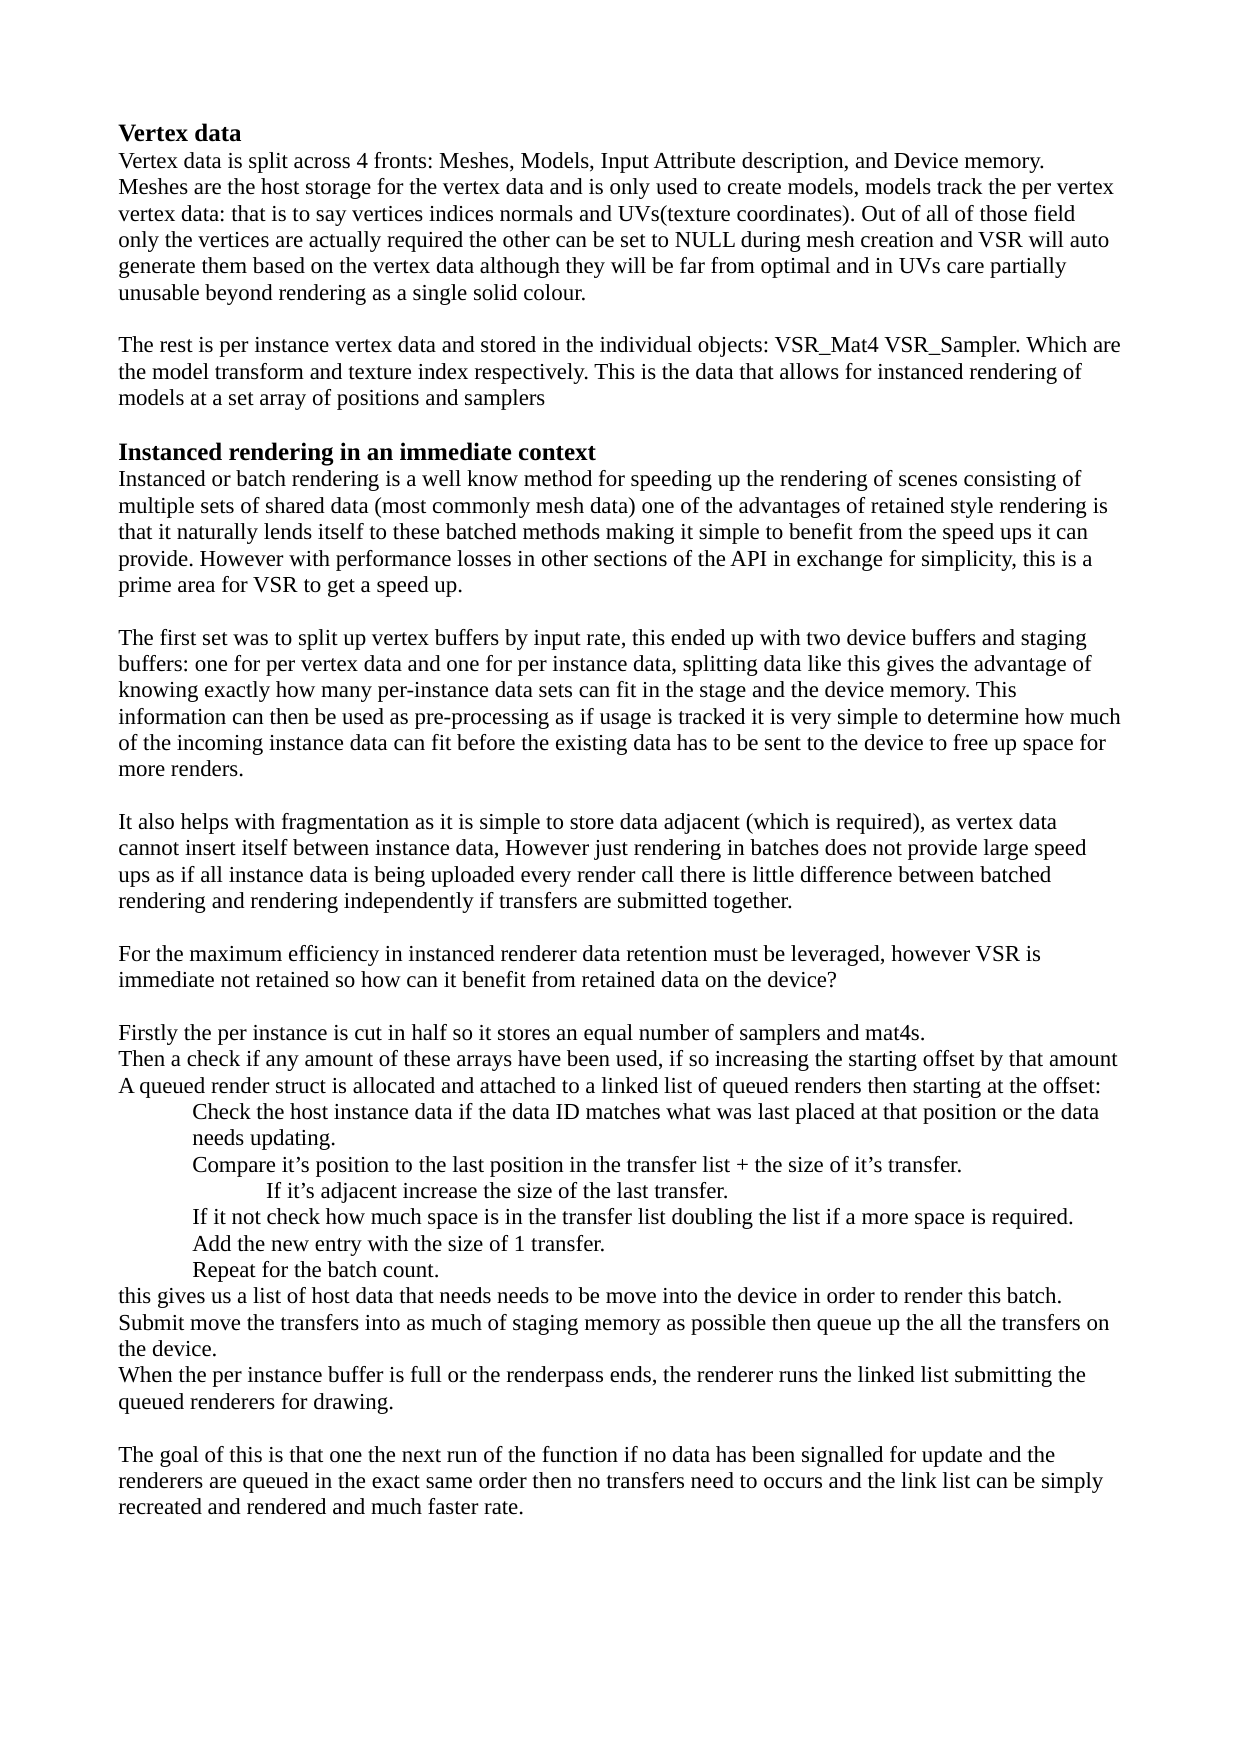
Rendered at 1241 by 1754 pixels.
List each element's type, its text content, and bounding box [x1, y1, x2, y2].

text If it’s adjacent increase the size of the last transfer. [118, 1177, 1122, 1203]
text Compare it’s position to the last position in the transfer list + the size of it’s transfer. [118, 1151, 1122, 1177]
text For the maximum efficiency in instanced renderer data retention must be leveraged, however VSR is immediate not retained so how can it benefit from retained data on the device? [118, 940, 1122, 993]
text this gives us a list of host data that needs needs to be move into the device in order to render this batch. [118, 1282, 1122, 1309]
text A queued render struct is allocated and attached to a linked list of queued renders then starting at the offset: Check the host instance data if the data ID matches what was last placed at that position or the data needs updating. [118, 1072, 1122, 1151]
text When the per instance buffer is full or the renderpass ends, the renderer runs the linked list submitting the queued renderers for drawing. [118, 1362, 1122, 1414]
text Add the new entry with the size of 1 transfer. [118, 1230, 1122, 1256]
text The goal of this is that one the next run of the function if no data has been signalled for update and the renderers are queued in the exact same order then no transfers need to occurs and the link list can be simply recreated and rendered and much faster rate. [118, 1441, 1122, 1520]
text Then a check if any amount of these arrays have been used, if so increasing the starting offset by that amount [118, 1045, 1122, 1072]
text Vertex data [118, 118, 1122, 147]
text It also helps with fragmentation as it is simple to store data adjacent (which is required), as vertex data cannot insert itself between instance data, However just rendering in batches does not provide large speed ups as if all instance data is being uploaded every render call there is little difference between batched rendering and rendering independently if transfers are submitted together. [118, 808, 1122, 913]
text If it not check how much space is in the transfer list doubling the list if a more space is required. [118, 1203, 1122, 1230]
text Meshes are the host storage for the vertex data and is only used to create models, models track the per vertex vertex data: that is to say vertices indices normals and UVs(texture coordinates). Out of all of those field only the vertices are actually required the other can be set to NULL during mesh creation and VSR will auto generate them based on the vertex data although they will be far from optimal and in UVs care partially unusable beyond rendering as a single solid colour. [118, 173, 1122, 305]
text Vertex data is split across 4 fronts: Meshes, Models, Input Attribute description, and Device memory. [118, 147, 1122, 173]
text The first set was to split up vertex buffers by input rate, this ended up with two device buffers and staging buffers: one for per vertex data and one for per instance data, splitting data like this gives the advantage of knowing exactly how many per-instance data sets can fit in the stage and the device memory. This information can then be used as pre-processing as if usage is tracked it is very simple to determine how much of the incoming instance data can fit before the existing data has to be sent to the device to free up space for more renders. [118, 624, 1122, 782]
text Instanced or batch rendering is a well know method for speeding up the rendering of scenes consisting of multiple sets of shared data (most commonly mesh data) one of the advantages of retained style rendering is that it naturally lends itself to these batched methods making it simple to benefit from the speed ups it can provide. However with performance losses in other sections of the API in exchange for simplicity, this is a prime area for VSR to get a speed up. [118, 466, 1122, 597]
text Firstly the per instance is cut in half so it stores an equal number of samplers and mat4s. [118, 1019, 1122, 1045]
text Submit move the transfers into as much of staging memory as possible then queue up the all the transfers on the device. [118, 1309, 1122, 1362]
text Repeat for the batch count. [118, 1256, 1122, 1282]
text Instanced rendering in an immediate context [118, 437, 1122, 466]
text The rest is per instance vertex data and stored in the individual objects: VSR_Mat4 VSR_Sampler. Which are the model transform and texture index respectively. This is the data that allows for instanced rendering of models at a set array of positions and samplers [118, 331, 1122, 410]
